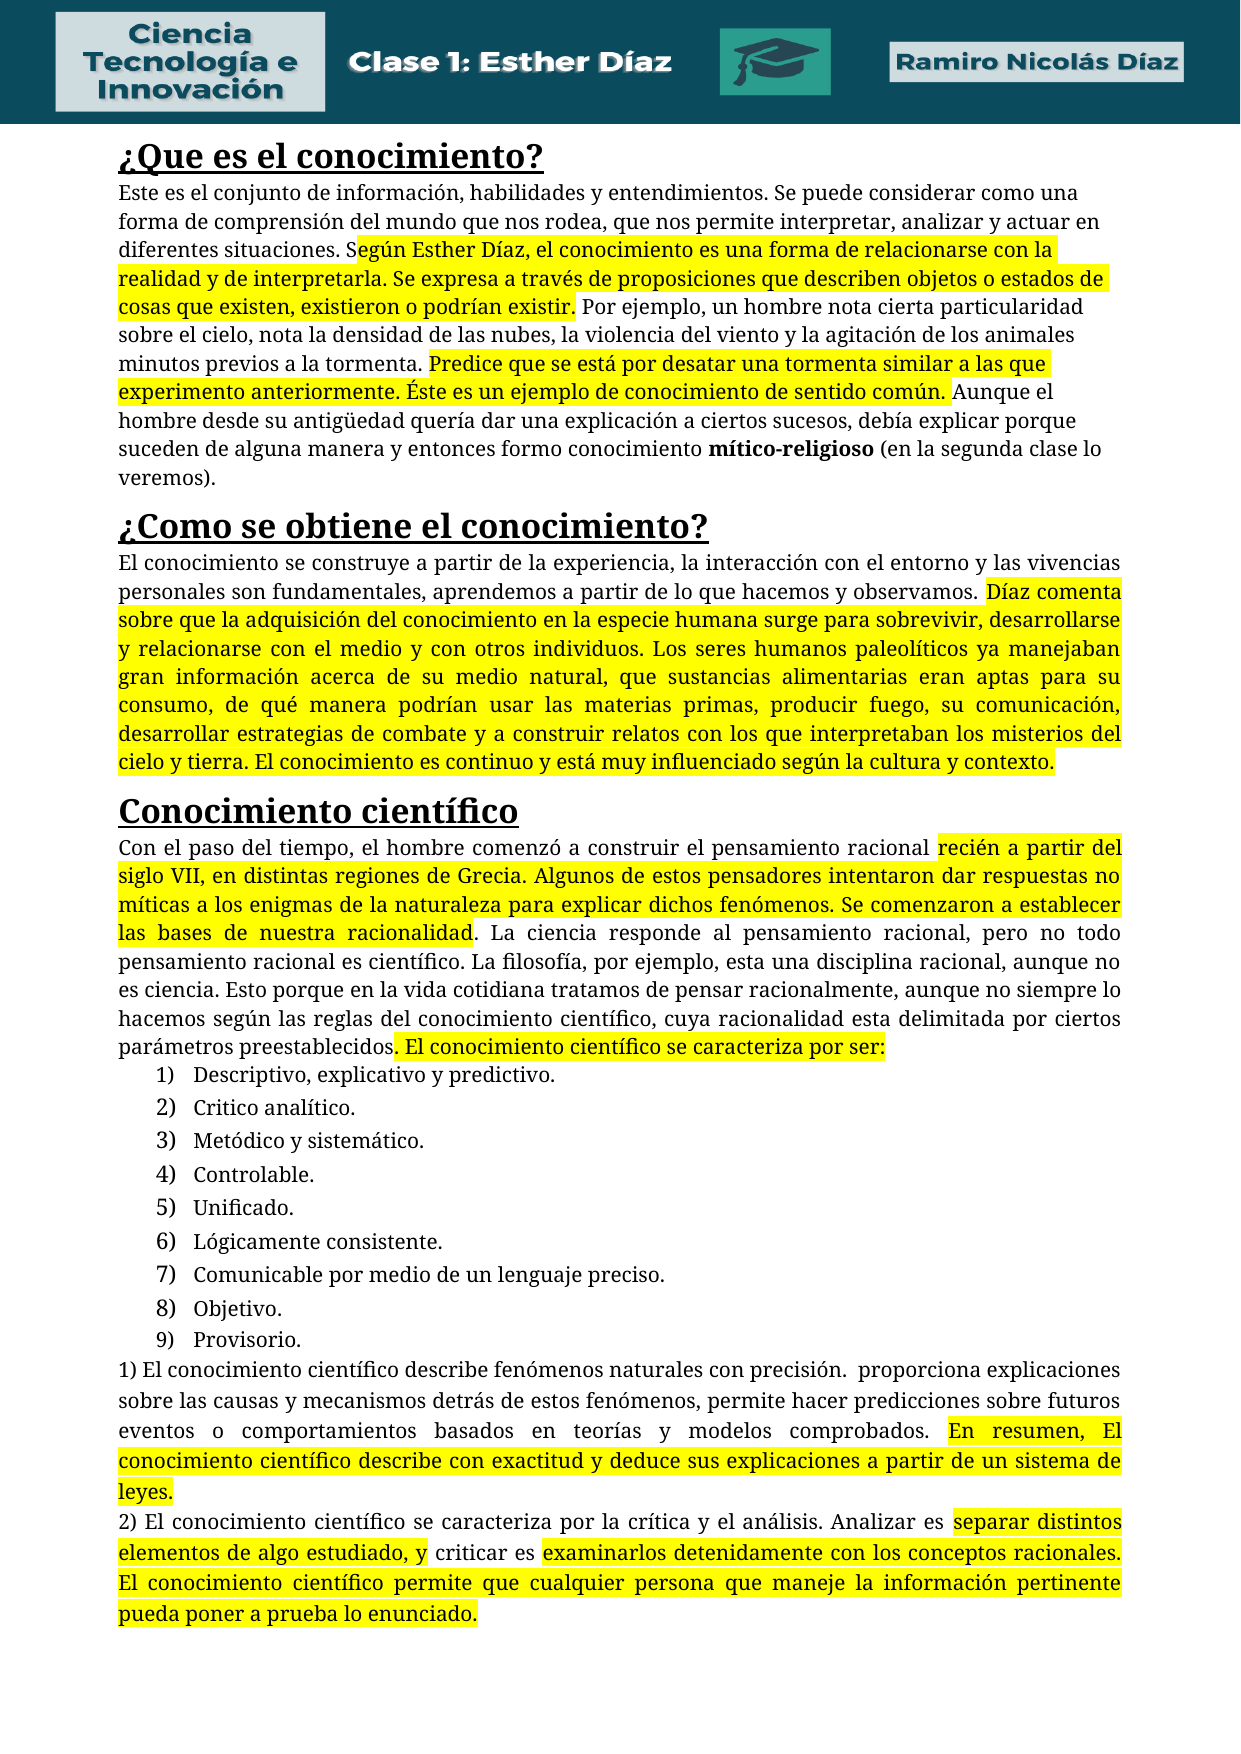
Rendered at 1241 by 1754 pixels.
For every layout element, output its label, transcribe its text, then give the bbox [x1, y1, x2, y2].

list Comunicable por medio de un lenguaje preciso. [156, 1258, 1122, 1289]
subtitle ¿Como se obtiene el conocimiento? [118, 503, 1122, 548]
text Este es el conjunto de información, habilidades y entendimientos. Se puede considerar como una forma de comprensión del mundo que nos rodea, que nos permite interpretar, analizar y actuar en diferentes situaciones. Según Esther Díaz, el conocimiento es una forma de relacionarse con la realidad y de interpretarla. Se expresa a través de proposiciones que describen objetos o estados de cosas que existen, existieron o podrían existir. Por ejemplo, un hombre nota cierta particularidad sobre el cielo, nota la densidad de las nubes, la violencia del viento y la agitación de los animales minutos previos a la tormenta. Predice que se está por desatar una tormenta similar a las que experimento anteriormente. Éste es un ejemplo de conocimiento de sentido común. Aunque el hombre desde su antigüedad quería dar una explicación a ciertos sucesos, debía explicar porque suceden de alguna manera y entonces formo conocimiento mítico-religioso (en la segunda clase lo veremos). [118, 178, 1122, 491]
subtitle ¿Que es el conocimiento? [118, 133, 1122, 178]
picture [0, 0, 1241, 124]
list Metódico y sistemático. [156, 1124, 1122, 1156]
text 2) El conocimiento científico se caracteriza por la crítica y el análisis. Analizar es separar distintos elementos de algo estudiado, y criticar es examinarlos detenidamente con los conceptos racionales. El conocimiento científico permite que cualquier persona que maneje la información pertinente pueda poner a prueba lo enunciado. [118, 1507, 1122, 1627]
text 1) El conocimiento científico describe fenómenos naturales con precisión. proporciona explicaciones sobre las causas y mecanismos detrás de estos fenómenos, permite hacer predicciones sobre futuros eventos o comportamientos basados en teorías y modelos comprobados. En resumen, El conocimiento científico describe con exactitud y deduce sus explicaciones a partir de un sistema de leyes. [118, 1355, 1122, 1506]
list Critico analítico. [156, 1091, 1122, 1122]
text El conocimiento se construye a partir de la experiencia, la interacción con el entorno y las vivencias personales son fundamentales, aprendemos a partir de lo que hacemos y observamos. Díaz comenta sobre que la adquisición del conocimiento en la especie humana surge para sobrevivir, desarrollarse y relacionarse con el medio y con otros individuos. Los seres humanos paleolíticos ya manejaban gran información acerca de su medio natural, que sustancias alimentarias eran aptas para su consumo, de qué manera podrían usar las materias primas, producir fuego, su comunicación, desarrollar estrategias de combate y a construir relatos con los que interpretaban los misterios del cielo y tierra. El conocimiento es continuo y está muy influenciado según la cultura y contexto. [118, 548, 1122, 776]
text Con el paso del tiempo, el hombre comenzó a construir el pensamiento racional recién a partir del siglo VII, en distintas regiones de Grecia. Algunos de estos pensadores intentaron dar respuestas no míticas a los enigmas de la naturaleza para explicar dichos fenómenos. Se comenzaron a establecer las bases de nuestra racionalidad. La ciencia responde al pensamiento racional, pero no todo pensamiento racional es científico. La filosofía, por ejemplo, esta una disciplina racional, aunque no es ciencia. Esto porque en la vida cotidiana tratamos de pensar racionalmente, aunque no siempre lo hacemos según las reglas del conocimiento científico, cuya racionalidad esta delimitada por ciertos parámetros preestablecidos. El conocimiento científico se caracteriza por ser: [118, 833, 1122, 1061]
list Provisorio. [156, 1325, 1122, 1353]
list Descriptivo, explicativo y predictivo. [156, 1061, 1122, 1089]
list Controlable. [156, 1158, 1122, 1189]
subtitle Conocimiento científico [118, 788, 1122, 833]
list Objetivo. [156, 1292, 1122, 1323]
list Unificado. [156, 1191, 1122, 1222]
list Lógicamente consistente. [156, 1225, 1122, 1256]
